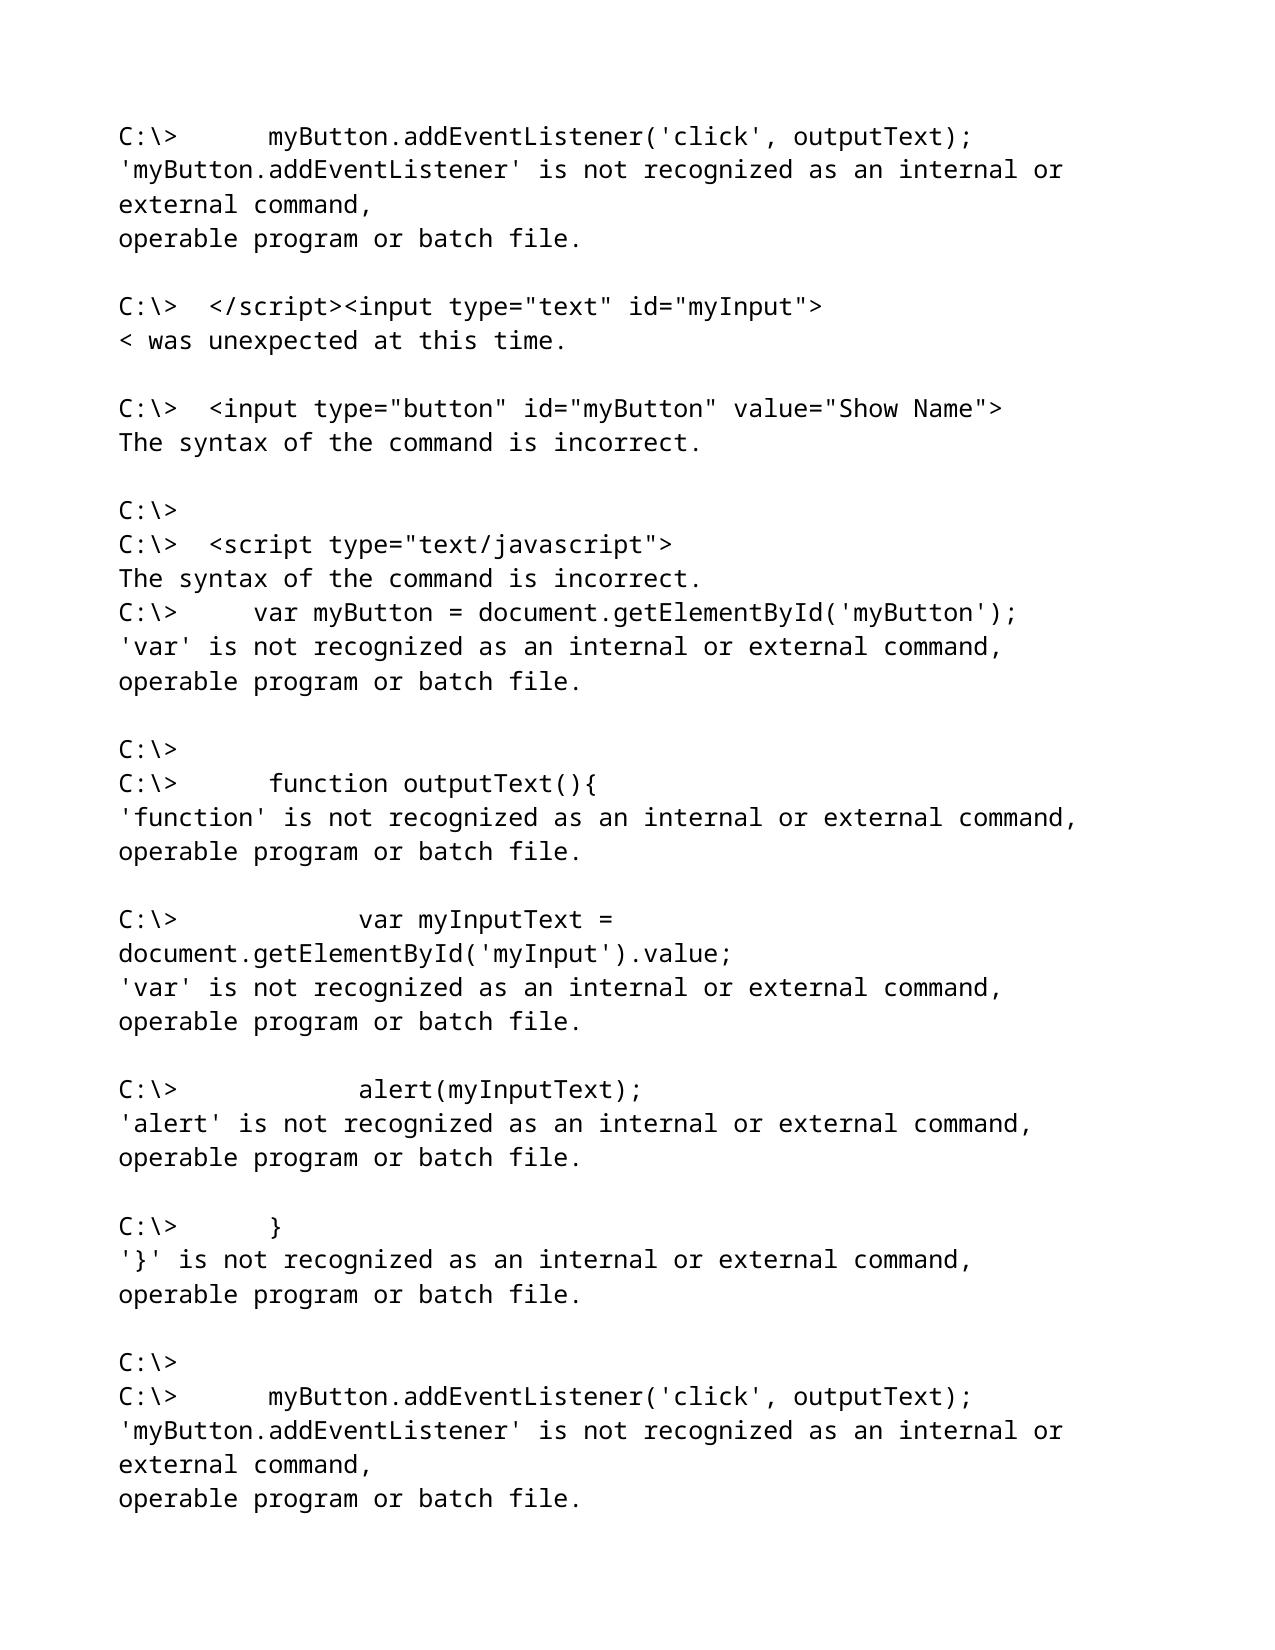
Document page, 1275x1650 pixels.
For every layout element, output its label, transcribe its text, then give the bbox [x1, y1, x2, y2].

text The syntax of the command is incorrect. [118, 425, 1157, 459]
text 'myButton.addEventListener' is not recognized as an internal or external command, [118, 1412, 1157, 1481]
text C:\> myButton.addEventListener('click', outputText); [118, 118, 1157, 152]
text C:\> <input type="button" id="myButton" value="Show Name"> [118, 391, 1157, 425]
text 'alert' is not recognized as an internal or external command, [118, 1106, 1157, 1140]
text operable program or batch file. [118, 1481, 1157, 1515]
text operable program or batch file. [118, 833, 1157, 867]
text C:\> [118, 1344, 1157, 1378]
text operable program or batch file. [118, 1004, 1157, 1038]
text C:\> var myInputText = document.getElementById('myInput').value; [118, 902, 1157, 970]
text C:\> var myButton = document.getElementById('myButton'); [118, 595, 1157, 629]
text operable program or batch file. [118, 1276, 1157, 1310]
text C:\> </script><input type="text" id="myInput"> [118, 288, 1157, 322]
text C:\> myButton.addEventListener('click', outputText); [118, 1378, 1157, 1412]
text C:\> [118, 493, 1157, 527]
text C:\> function outputText(){ [118, 765, 1157, 799]
text 'myButton.addEventListener' is not recognized as an internal or external command, [118, 152, 1157, 220]
text operable program or batch file. [118, 1140, 1157, 1174]
text C:\> } [118, 1208, 1157, 1242]
text < was unexpected at this time. [118, 322, 1157, 357]
text operable program or batch file. [118, 220, 1157, 254]
text 'var' is not recognized as an internal or external command, [118, 970, 1157, 1004]
text 'var' is not recognized as an internal or external command, [118, 629, 1157, 663]
text C:\> [118, 731, 1157, 765]
text operable program or batch file. [118, 663, 1157, 697]
text C:\> <script type="text/javascript"> [118, 527, 1157, 561]
text C:\> alert(myInputText); [118, 1072, 1157, 1106]
text '}' is not recognized as an internal or external command, [118, 1242, 1157, 1276]
text The syntax of the command is incorrect. [118, 561, 1157, 595]
text 'function' is not recognized as an internal or external command, [118, 799, 1157, 833]
